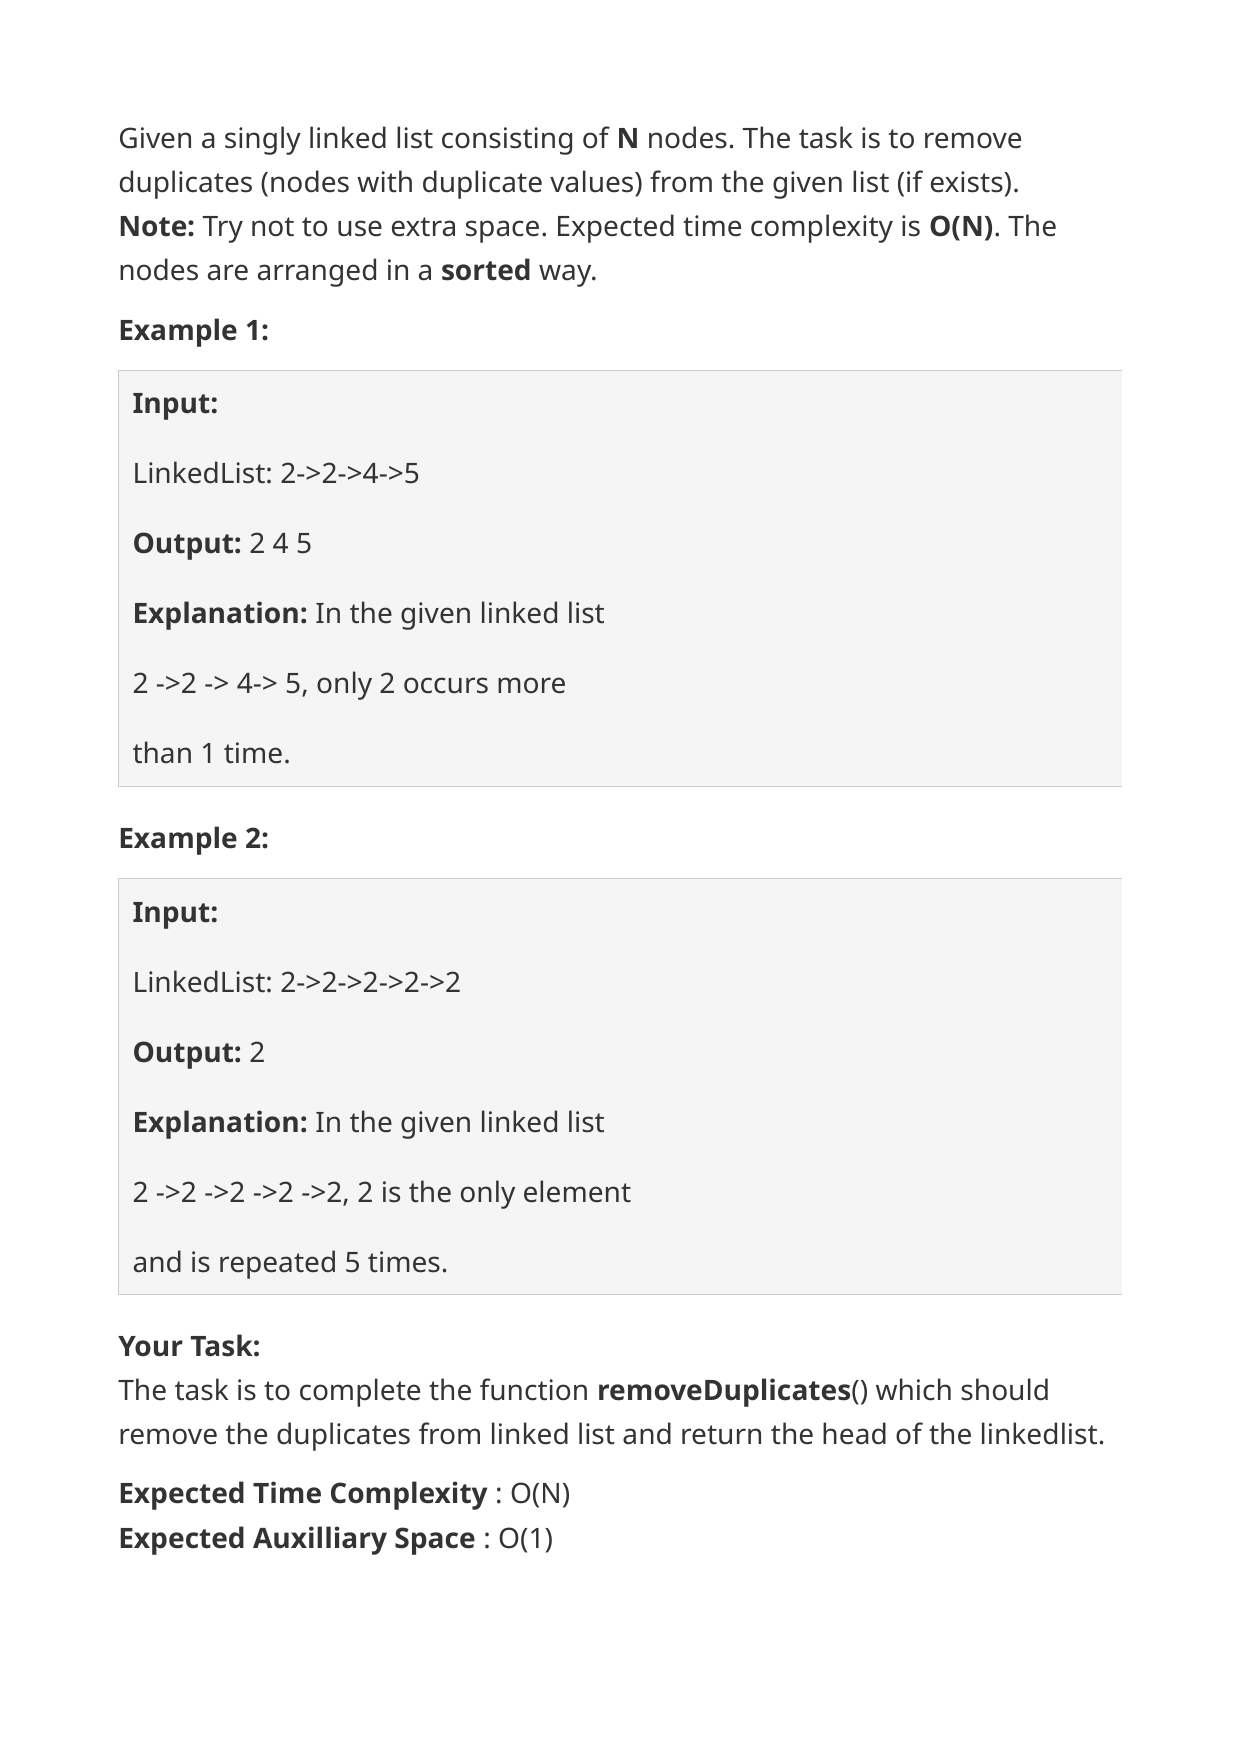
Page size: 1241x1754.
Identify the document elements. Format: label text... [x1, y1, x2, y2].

text 2 ->2 -> 4-> 5, only 2 occurs more [119, 650, 1122, 702]
text Explanation: In the given linked list [119, 580, 1122, 632]
text Given a singly linked list consisting of N nodes. The task is to remove duplicates (nodes with duplicate values) from the given list (if exists). Note: Try not to use extra space. Expected time complexity is O(N). The nodes are arranged in a sorted way. [118, 118, 1122, 289]
text Output: 2 [119, 1018, 1122, 1070]
text Input: [119, 371, 1122, 422]
text and is repeated 5 times. [119, 1228, 1122, 1294]
text Example 1: [118, 310, 1122, 348]
text Explanation: In the given linked list [119, 1088, 1122, 1140]
text Output: 2 4 5 [119, 510, 1122, 562]
text Input: [119, 879, 1122, 930]
text Your Task: The task is to complete the function removeDuplicates() which should remove the duplicates from linked list and return the head of the linkedlist. [118, 1326, 1122, 1452]
text Example 2: [118, 818, 1122, 856]
text LinkedList: 2->2->2->2->2 [119, 948, 1122, 1000]
text LinkedList: 2->2->4->5 [119, 440, 1122, 492]
text Expected Time Complexity : O(N) Expected Auxilliary Space : O(1) [118, 1474, 1122, 1556]
text than 1 time. [119, 720, 1122, 786]
text 2 ->2 ->2 ->2 ->2, 2 is the only element [119, 1158, 1122, 1210]
